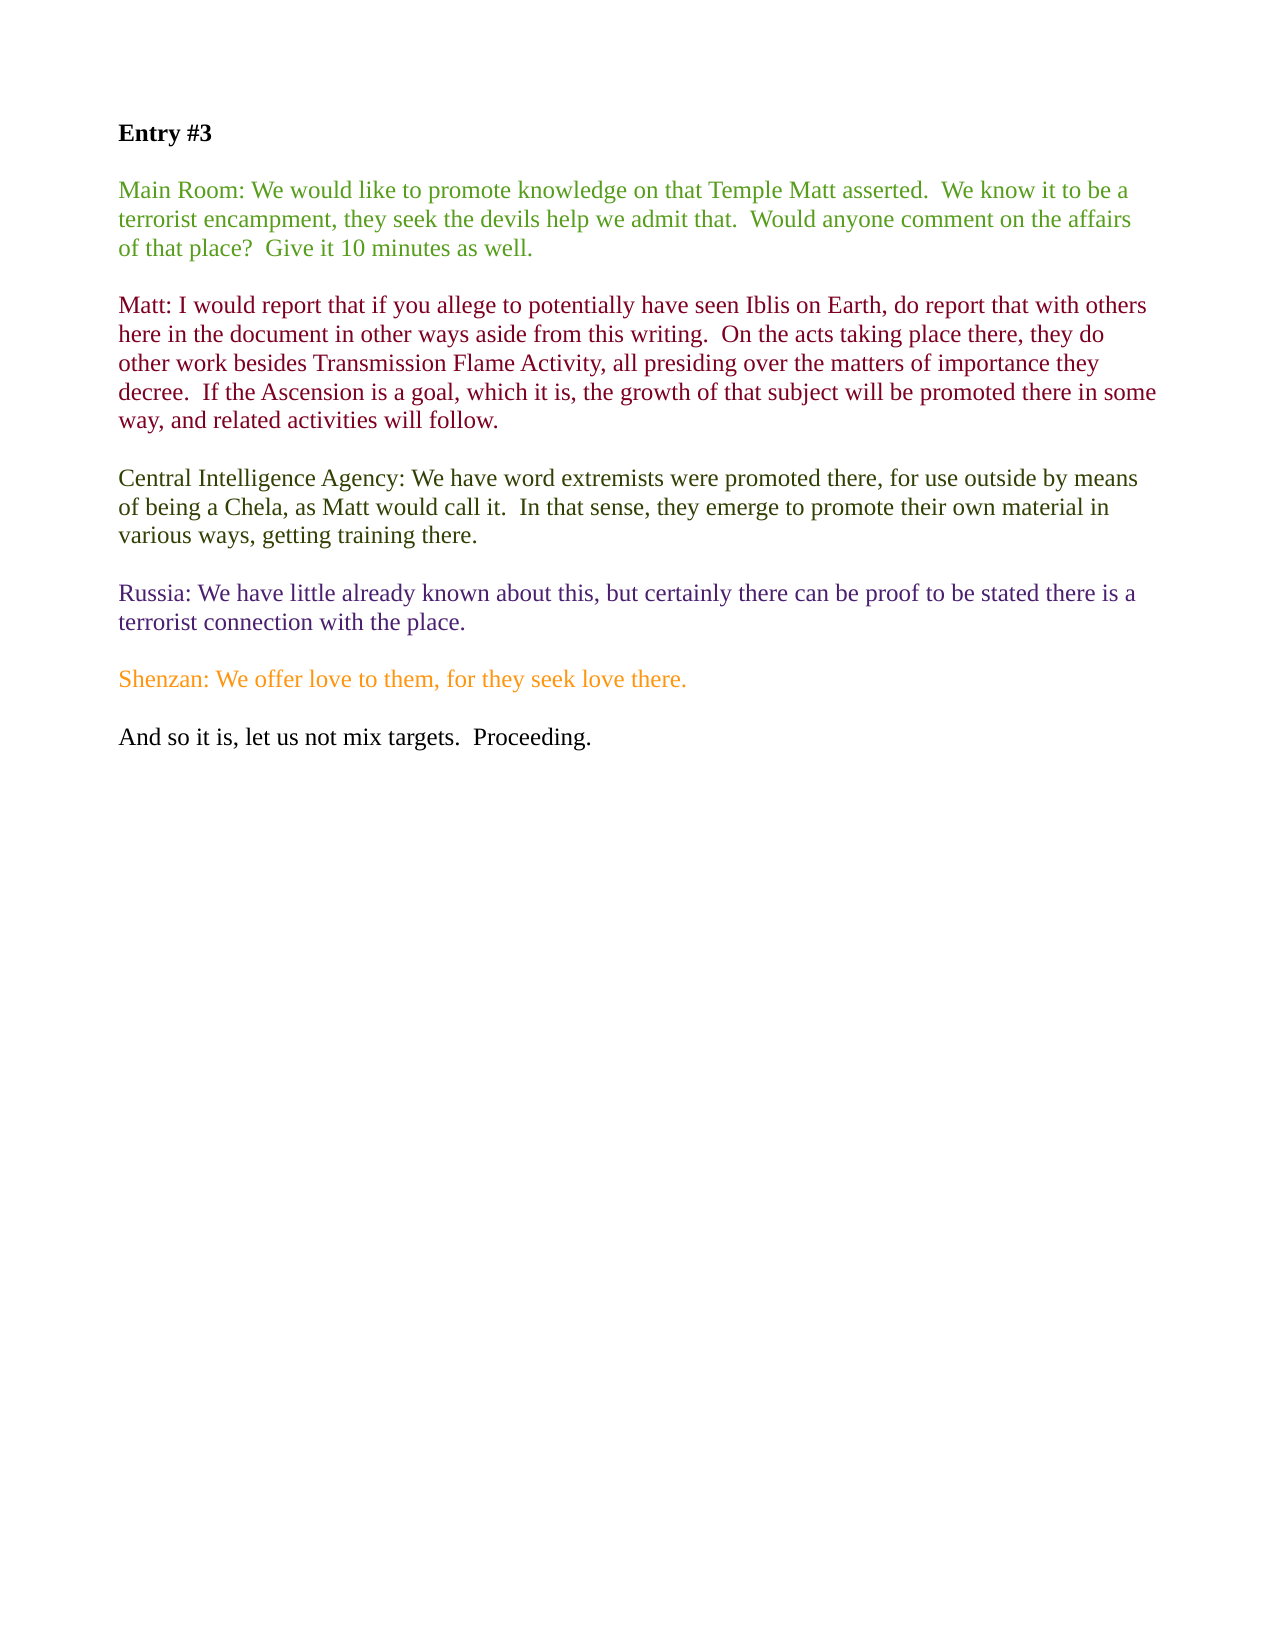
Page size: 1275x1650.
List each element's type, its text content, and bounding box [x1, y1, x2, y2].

text Central Intelligence Agency: We have word extremists were promoted there, for use outside by means of being a Chela, as Matt would call it. In that sense, they emerge to promote their own material in various ways, getting training there. [118, 463, 1157, 549]
text Shenzan: We offer love to them, for they seek love there. [118, 664, 1157, 693]
text Main Room: We would like to promote knowledge on that Temple Matt asserted. We know it to be a terrorist encampment, they seek the devils help we admit that. Would anyone comment on the affairs of that place? Give it 10 minutes as well. [118, 176, 1157, 262]
text Matt: I would report that if you allege to potentially have seen Iblis on Earth, do report that with others here in the document in other ways aside from this writing. On the acts taking place there, they do other work besides Transmission Flame Activity, all presiding over the matters of importance they decree. If the Ascension is a goal, which it is, the growth of that subject will be promoted there in some way, and related activities will follow. [118, 291, 1157, 434]
text Entry #3 [118, 118, 1157, 147]
text Russia: We have little already known about this, but certainly there can be proof to be stated there is a terrorist connection with the place. [118, 578, 1157, 636]
text And so it is, let us not mix targets. Proceeding. [118, 722, 1157, 751]
